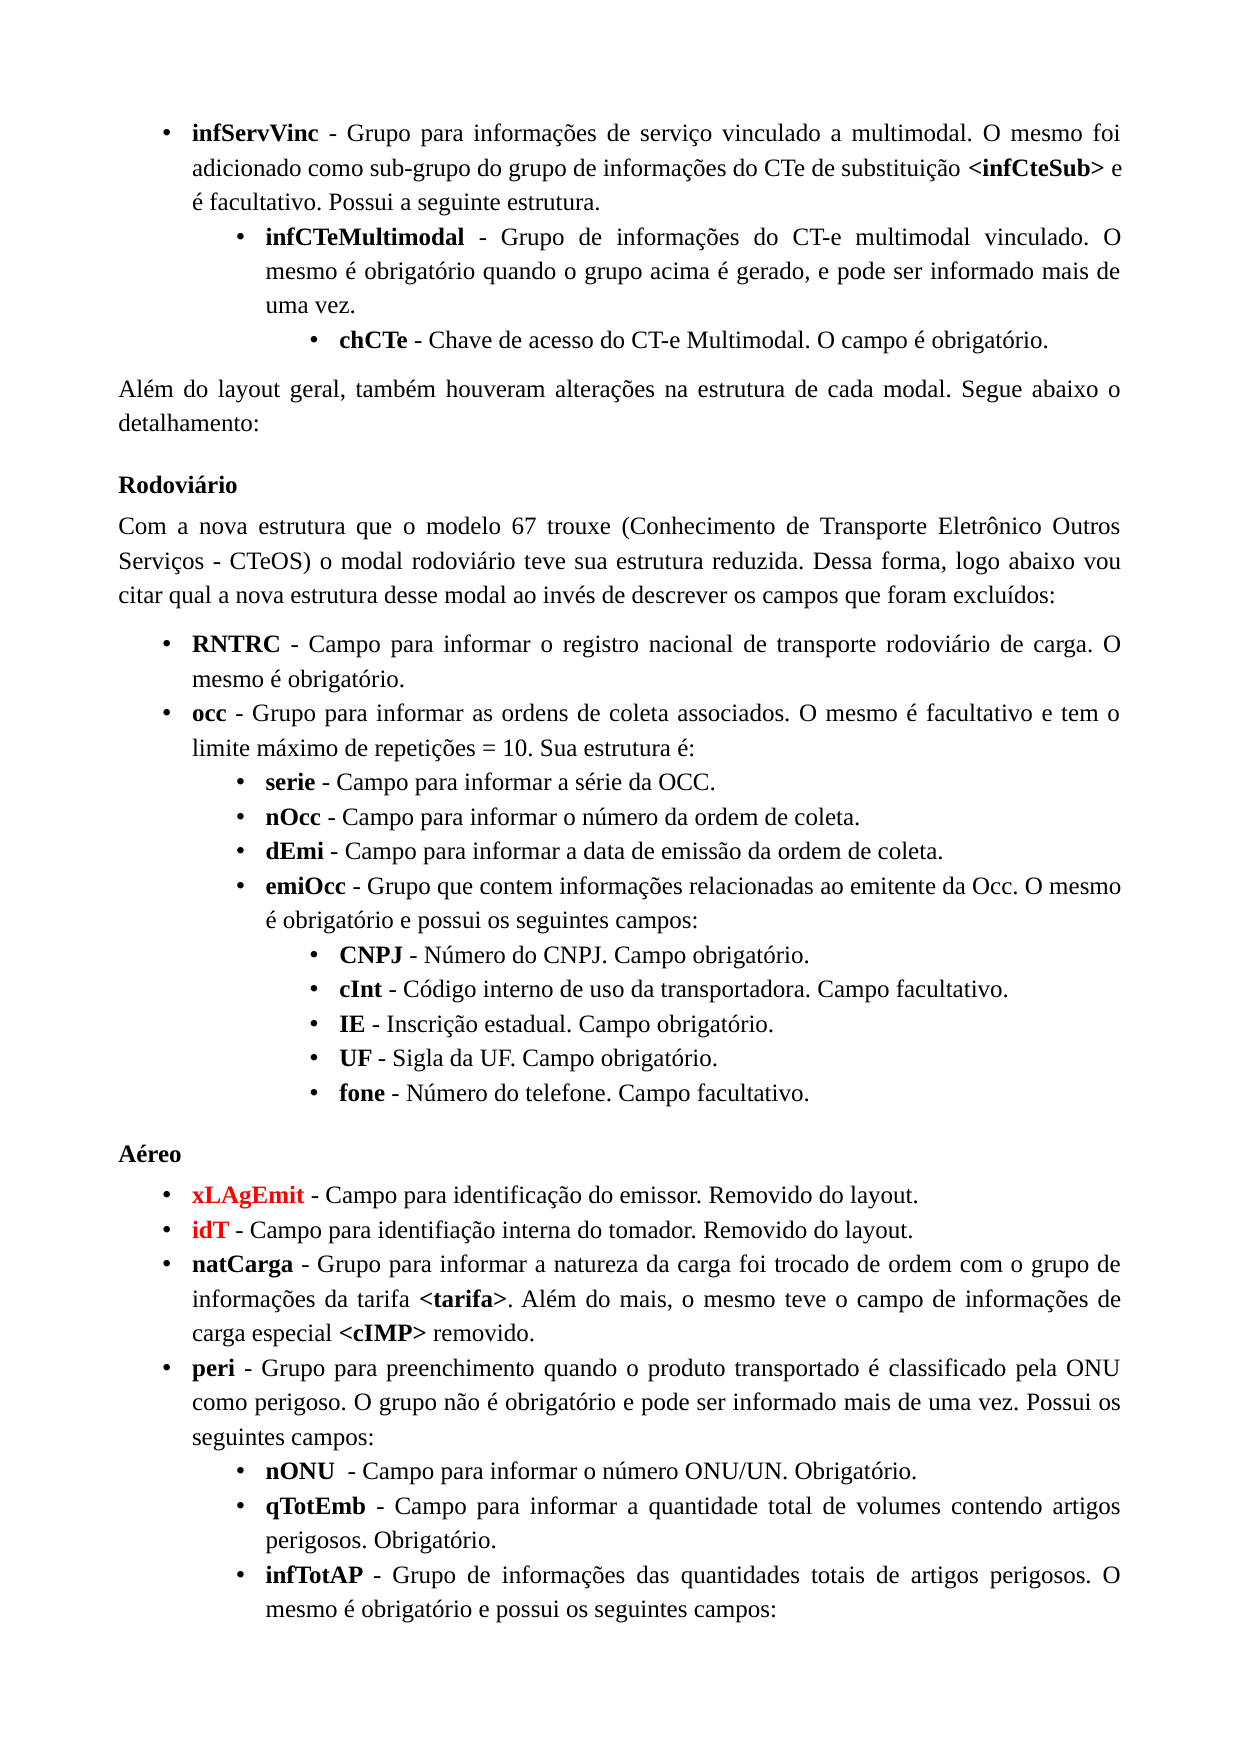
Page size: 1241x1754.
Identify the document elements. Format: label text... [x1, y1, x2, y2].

list qTotEmb - Campo para informar a quantidade total de volumes contendo artigos perigosos. Obrigatório. [236, 1491, 1122, 1554]
list infTotAP - Grupo de informações das quantidades totais de artigos perigosos. O mesmo é obrigatório e possui os seguintes campos: [236, 1560, 1122, 1623]
list nONU - Campo para informar o número ONU/UN. Obrigatório. [236, 1456, 1122, 1485]
list emiOcc - Grupo que contem informações relacionadas ao emitente da Occ. O mesmo é obrigatório e possui os seguintes campos: [236, 871, 1122, 934]
list peri - Grupo para preenchimento quando o produto transportado é classificado pela ONU como perigoso. O grupo não é obrigatório e pode ser informado mais de uma vez. Possui os seguintes campos: [162, 1353, 1122, 1451]
list occ - Grupo para informar as ordens de coleta associados. O mesmo é facultativo e tem o limite máximo de repetições = 10. Sua estrutura é: [162, 698, 1122, 762]
list CNPJ - Número do CNPJ. Campo obrigatório. [309, 940, 1122, 968]
list natCarga - Grupo para informar a natureza da carga foi trocado de ordem com o grupo de informações da tarifa <tarifa>. Além do mais, o mesmo teve o campo de informações de carga especial <cIMP> removido. [162, 1249, 1122, 1347]
text Além do layout geral, também houveram alterações na estrutura de cada modal. Segue abaixo o detalhamento: [118, 374, 1122, 437]
list chCTe - Chave de acesso do CT-e Multimodal. O campo é obrigatório. [309, 325, 1122, 354]
list serie - Campo para informar a série da OCC. [236, 767, 1122, 796]
list dEmi - Campo para informar a data de emissão da ordem de coleta. [236, 836, 1122, 865]
list cInt - Código interno de uso da transportadora. Campo facultativo. [309, 974, 1122, 1003]
list infCTeMultimodal - Grupo de informações do CT-e multimodal vinculado. O mesmo é obrigatório quando o grupo acima é gerado, e pode ser informado mais de uma vez. [236, 222, 1122, 319]
subtitle Rodoviário [118, 470, 1122, 499]
list fone - Número do telefone. Campo facultativo. [309, 1078, 1122, 1106]
list idT - Campo para identifiação interna do tomador. Removido do layout. [162, 1215, 1122, 1244]
list UF - Sigla da UF. Campo obrigatório. [309, 1043, 1122, 1072]
list IE - Inscrição estadual. Campo obrigatório. [309, 1009, 1122, 1037]
subtitle Aéreo [118, 1139, 1122, 1168]
list RNTRC - Campo para informar o registro nacional de transporte rodoviário de carga. O mesmo é obrigatório. [162, 629, 1122, 693]
list xLAgEmit - Campo para identificação do emissor. Removido do layout. [162, 1180, 1122, 1209]
text Com a nova estrutura que o modelo 67 trouxe (Conhecimento de Transporte Eletrônico Outros Serviços - CTeOS) o modal rodoviário teve sua estrutura reduzida. Dessa forma, logo abaixo vou citar qual a nova estrutura desse modal ao invés de descrever os campos que foram excluídos: [118, 511, 1122, 609]
list infServVinc - Grupo para informações de serviço vinculado a multimodal. O mesmo foi adicionado como sub-grupo do grupo de informações do CTe de substituição <infCteSub> e é facultativo. Possui a seguinte estrutura. [162, 118, 1122, 216]
list nOcc - Campo para informar o número da ordem de coleta. [236, 802, 1122, 831]
